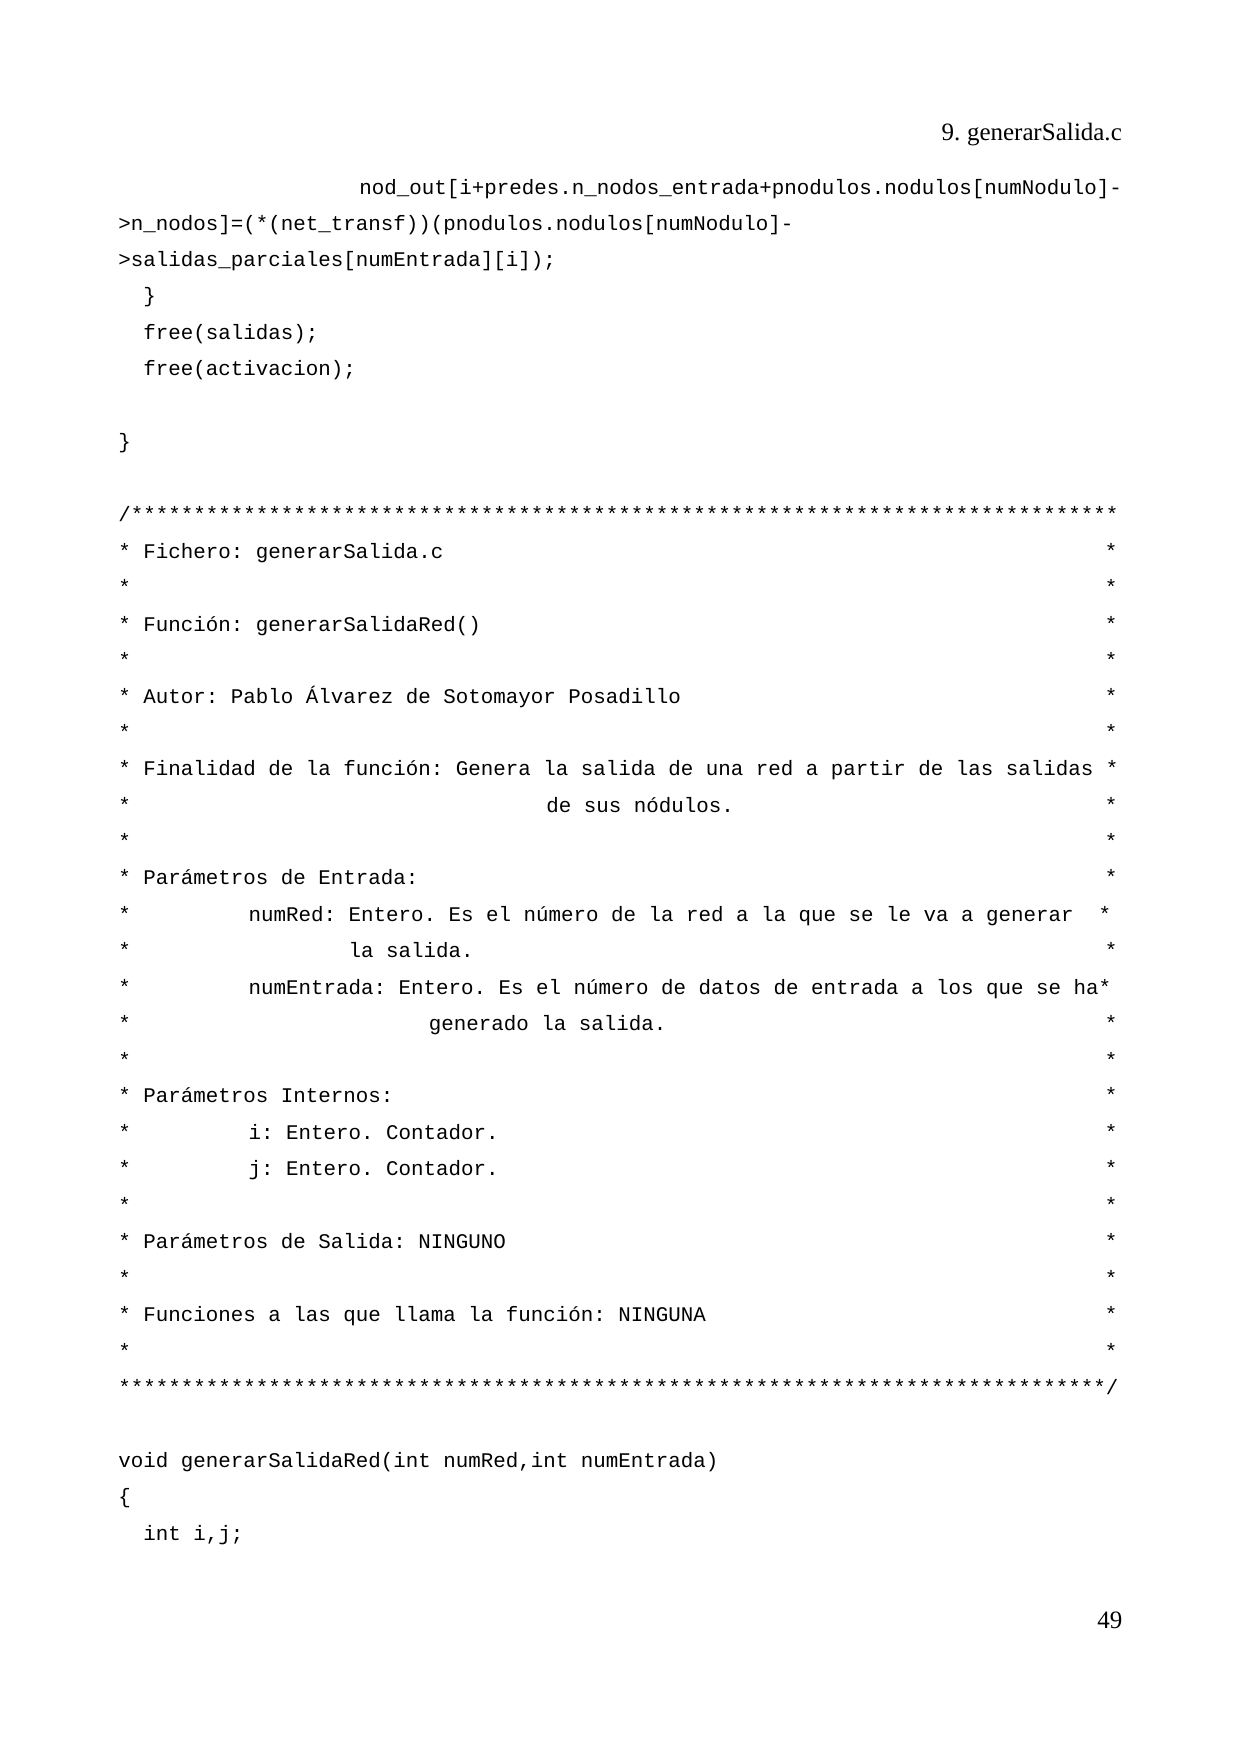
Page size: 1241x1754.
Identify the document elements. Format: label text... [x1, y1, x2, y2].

text * de sus nódulos. * [118, 795, 1122, 819]
text free(activacion); [118, 358, 1122, 382]
text * Funciones a las que llama la función: NINGUNA * [118, 1304, 1122, 1328]
text * * [118, 831, 1122, 855]
text { [118, 1486, 1122, 1510]
text * Parámetros de Entrada: * [118, 867, 1122, 891]
text * * [118, 1268, 1122, 1292]
text * Finalidad de la función: Genera la salida de una red a partir de las salidas * [118, 758, 1122, 782]
text * * [118, 650, 1122, 674]
text void generarSalidaRed(int numRed,int numEntrada) [118, 1449, 1122, 1473]
text * numEntrada: Entero. Es el número de datos de entrada a los que se ha* [118, 977, 1122, 1001]
text * generado la salida. * [118, 1013, 1122, 1037]
text nod_out[i+predes.n_nodos_entrada+pnodulos.nodulos[numNodulo]->n_nodos]=(*(net_transf))(pnodulos.nodulos[numNodulo]->salidas_parciales[numEntrada][i]); [118, 177, 1122, 273]
text * * [118, 1341, 1122, 1364]
text * Fichero: generarSalida.c * [118, 541, 1122, 564]
text } [118, 431, 1122, 455]
text } [118, 285, 1122, 309]
text * j: Entero. Contador. * [118, 1158, 1122, 1182]
text * la salida. * [118, 940, 1122, 964]
text * * [118, 1049, 1122, 1073]
text *******************************************************************************/ [118, 1377, 1122, 1401]
text * numRed: Entero. Es el número de la red a la que se le va a generar * [118, 904, 1122, 928]
text * Parámetros de Salida: NINGUNO * [118, 1231, 1122, 1255]
text * * [118, 577, 1122, 601]
text /******************************************************************************* [118, 504, 1122, 528]
text * Parámetros Internos: * [118, 1085, 1122, 1109]
text int i,j; [118, 1522, 1122, 1546]
text free(salidas); [118, 322, 1122, 346]
text * i: Entero. Contador. * [118, 1122, 1122, 1146]
text * Función: generarSalidaRed() * [118, 613, 1122, 637]
text * * [118, 1195, 1122, 1219]
text * Autor: Pablo Álvarez de Sotomayor Posadillo * [118, 686, 1122, 710]
text * * [118, 722, 1122, 746]
